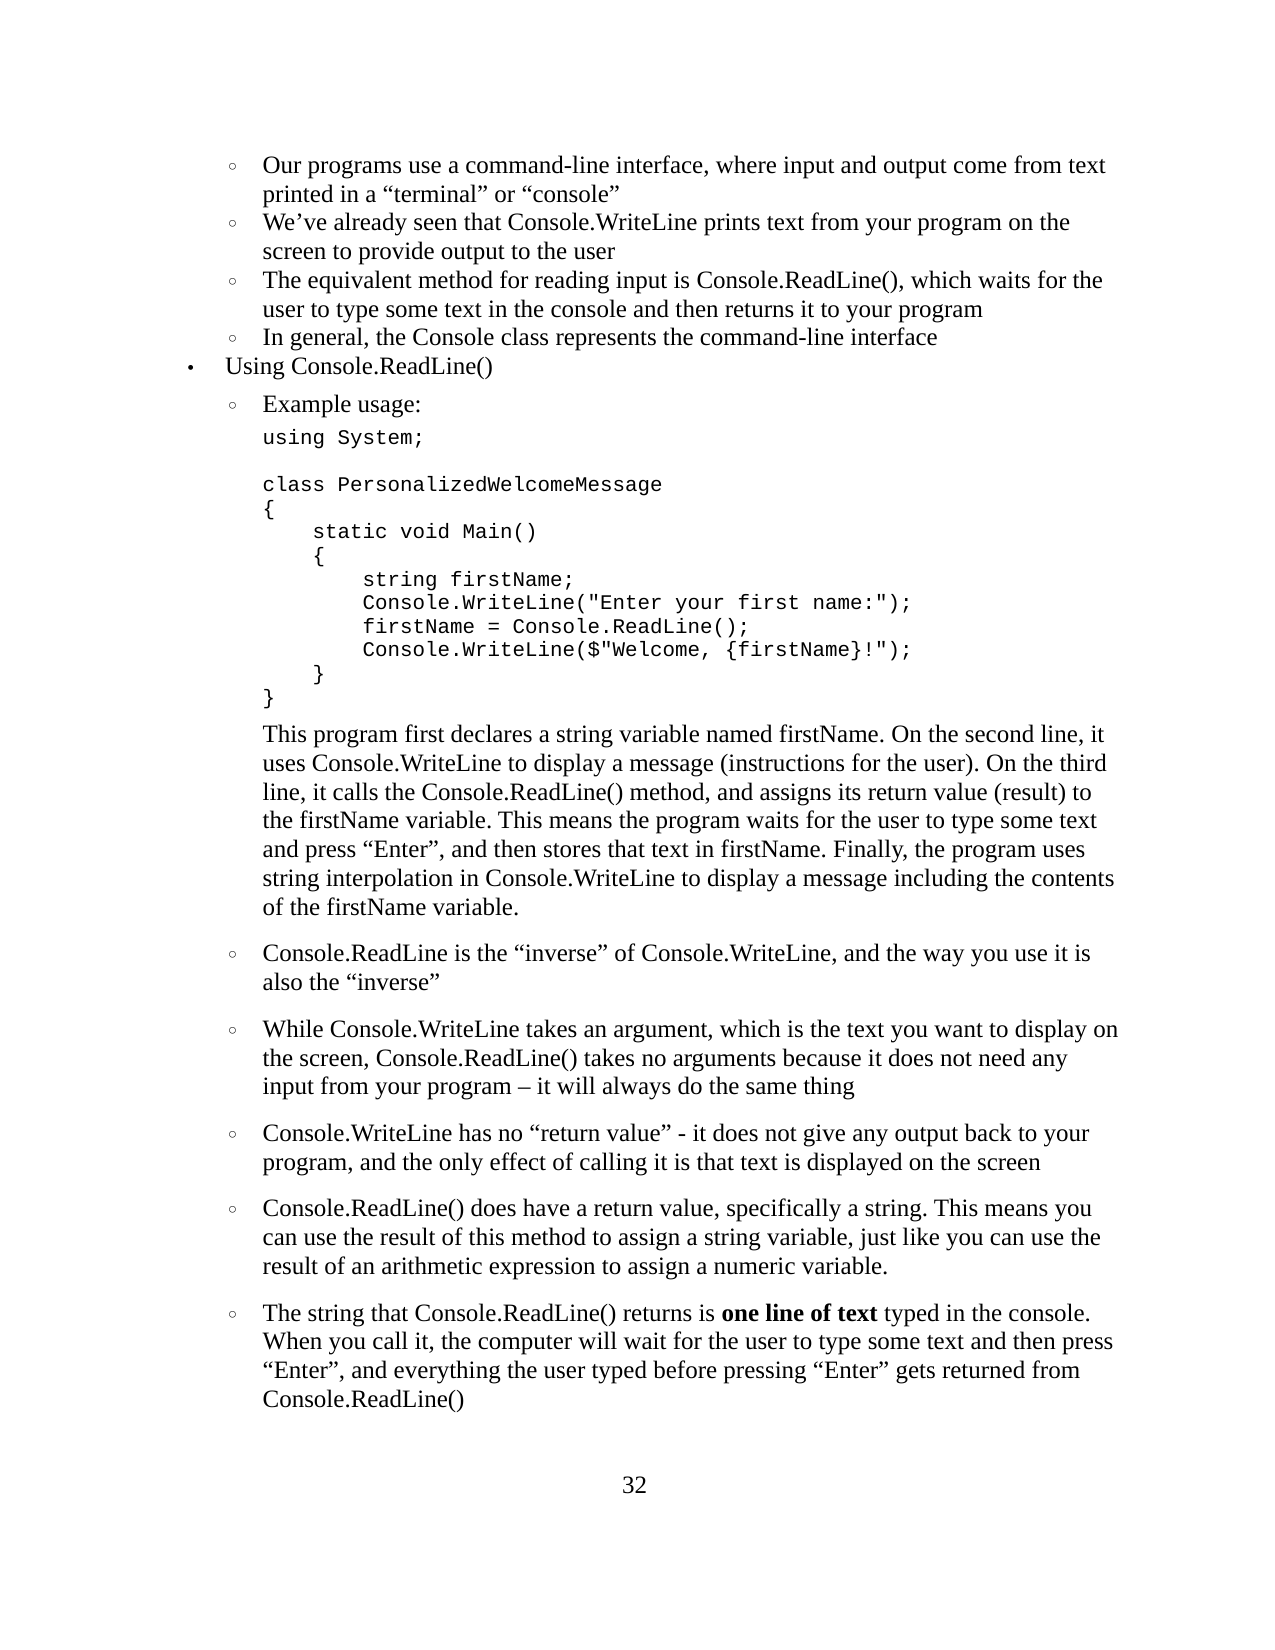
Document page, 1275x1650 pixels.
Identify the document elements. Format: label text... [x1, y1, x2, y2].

list This program first declares a string variable named firstName. On the second line, it uses Console.WriteLine to display a message (instructions for the user). On the third line, it calls the Console.ReadLine() method, and assigns its return value (result) to the firstName variable. This means the program waits for the user to type some text and press “Enter”, and then stores that text in firstName. Finally, the program uses string interpolation in Console.WriteLine to display a message including the contents of the firstName variable. [225, 719, 1125, 921]
list Console.WriteLine($"Welcome, {firstName}!"); [225, 639, 1125, 663]
list { [225, 545, 1125, 568]
list } [225, 687, 1125, 710]
list Using Console.ReadLine() [187, 351, 1125, 380]
list using System; [225, 427, 1125, 450]
list In general, the Console class represents the command-line interface [225, 322, 1125, 351]
list Console.WriteLine("Enter your first name:"); [225, 592, 1125, 616]
list The equivalent method for reading input is Console.ReadLine(), which waits for the user to type some text in the console and then returns it to your program [225, 265, 1125, 322]
list static void Main() [225, 521, 1125, 545]
list Console.ReadLine is the “inverse” of Console.WriteLine, and the way you use it is also the “inverse” [225, 938, 1125, 996]
list While Console.WriteLine takes an argument, which is the text you want to display on the screen, Console.ReadLine() takes no arguments because it does not need any input from your program – it will always do the same thing [225, 1014, 1125, 1100]
list Example usage: [225, 389, 1125, 418]
list class PersonalizedWelcomeMessage [225, 474, 1125, 498]
list We’ve already seen that Console.WriteLine prints text from your program on the screen to provide output to the user [225, 207, 1125, 265]
list The string that Console.ReadLine() returns is one line of text typed in the console. When you call it, the computer will wait for the user to type some text and then press “Enter”, and everything the user typed before pressing “Enter” gets returned from Console.ReadLine() [225, 1298, 1125, 1413]
list { [225, 498, 1125, 521]
list Our programs use a command-line interface, where input and output come from text printed in a “terminal” or “console” [225, 150, 1125, 207]
list Console.ReadLine() does have a return value, specifically a string. This means you can use the result of this method to assign a string variable, just like you can use the result of an arithmetic expression to assign a numeric variable. [225, 1193, 1125, 1280]
list string firstName; [225, 568, 1125, 592]
list firstName = Console.ReadLine(); [225, 616, 1125, 639]
list Console.WriteLine has no “return value” - it does not give any output back to your program, and the only effect of calling it is that text is displayed on the screen [225, 1118, 1125, 1176]
list } [225, 663, 1125, 687]
